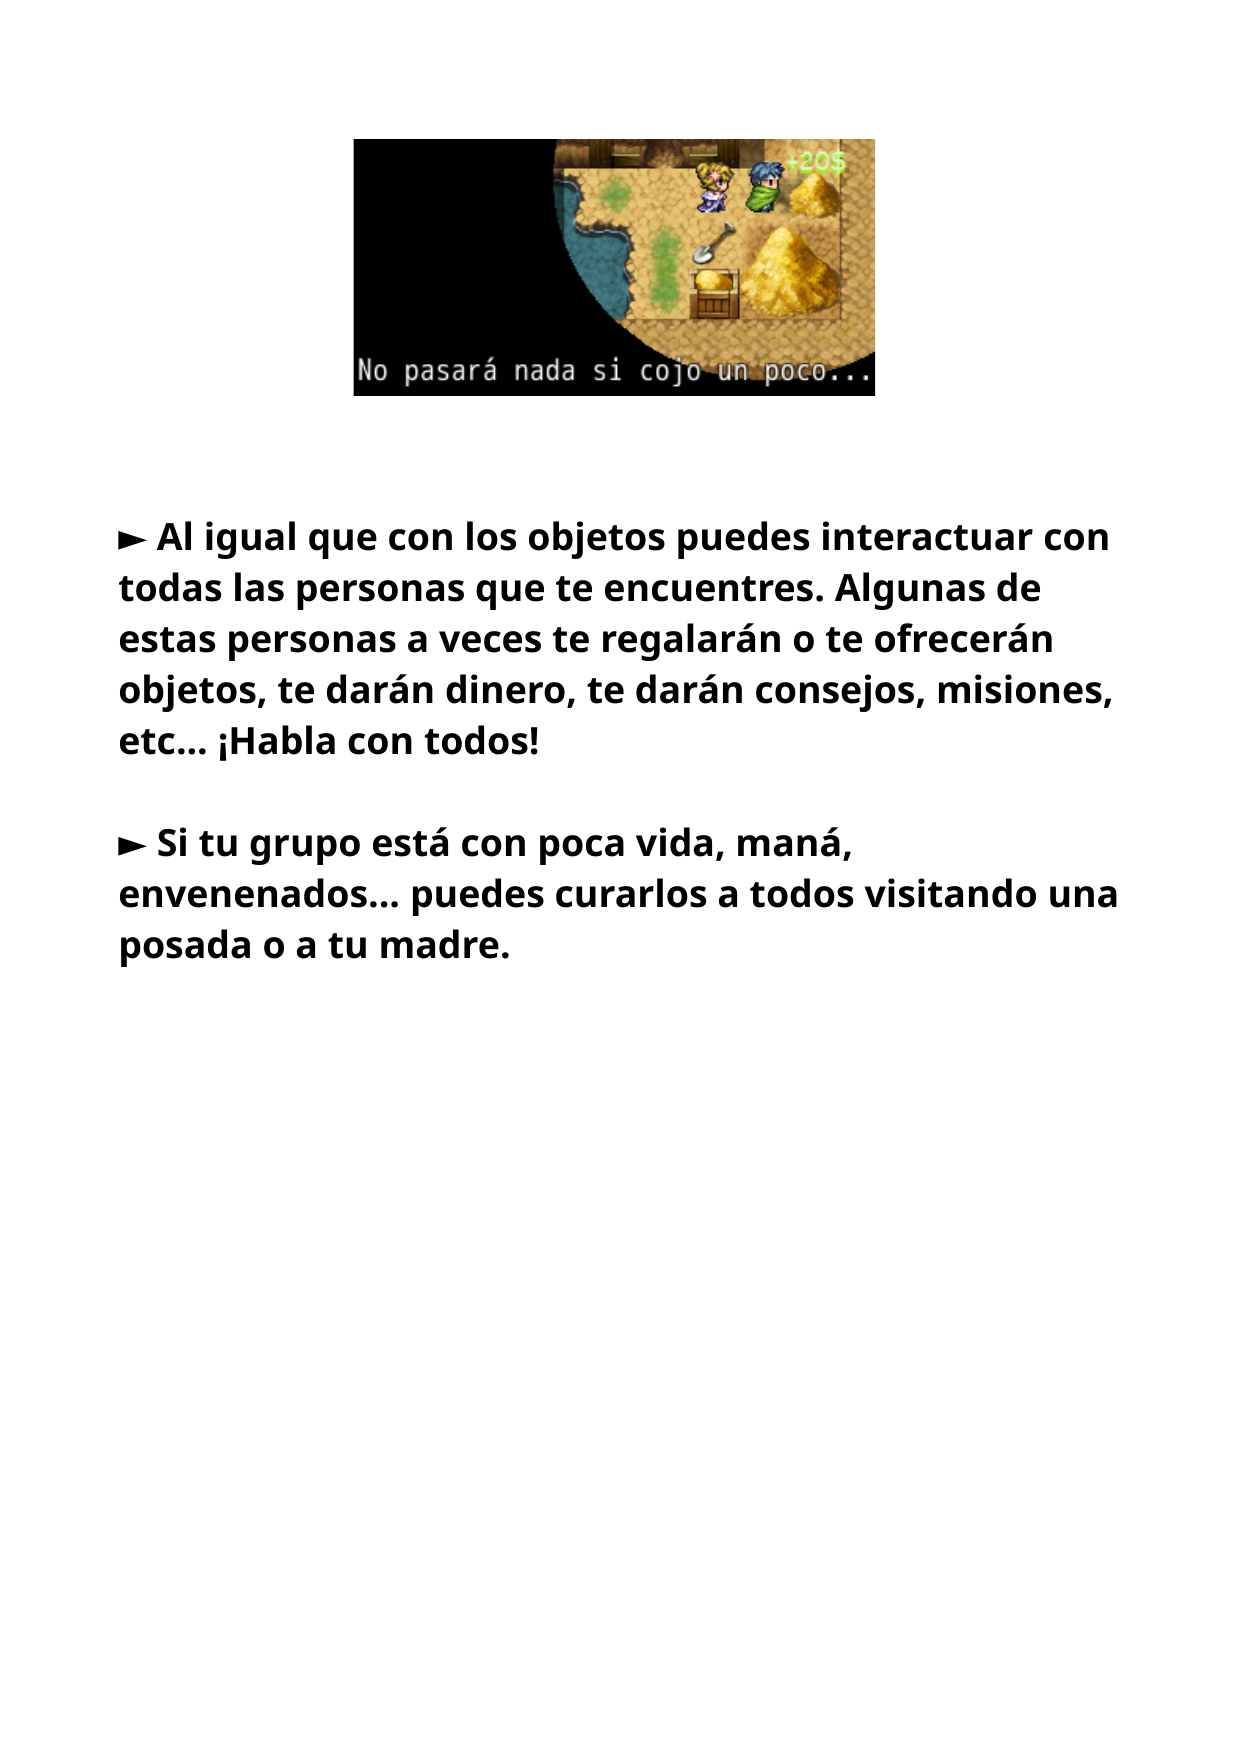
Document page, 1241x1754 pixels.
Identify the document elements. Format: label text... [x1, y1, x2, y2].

text ► Si tu grupo está con poca vida, maná, envenenados... puedes curarlos a todos visitando una posada o a tu madre. [118, 816, 1122, 969]
text ► Al igual que con los objetos puedes interactuar con todas las personas que te encuentres. Algunas de estas personas a veces te regalarán o te ofrecerán objetos, te darán dinero, te darán consejos, misiones, etc... ¡Habla con todos! [118, 510, 1122, 765]
picture [353, 139, 876, 396]
